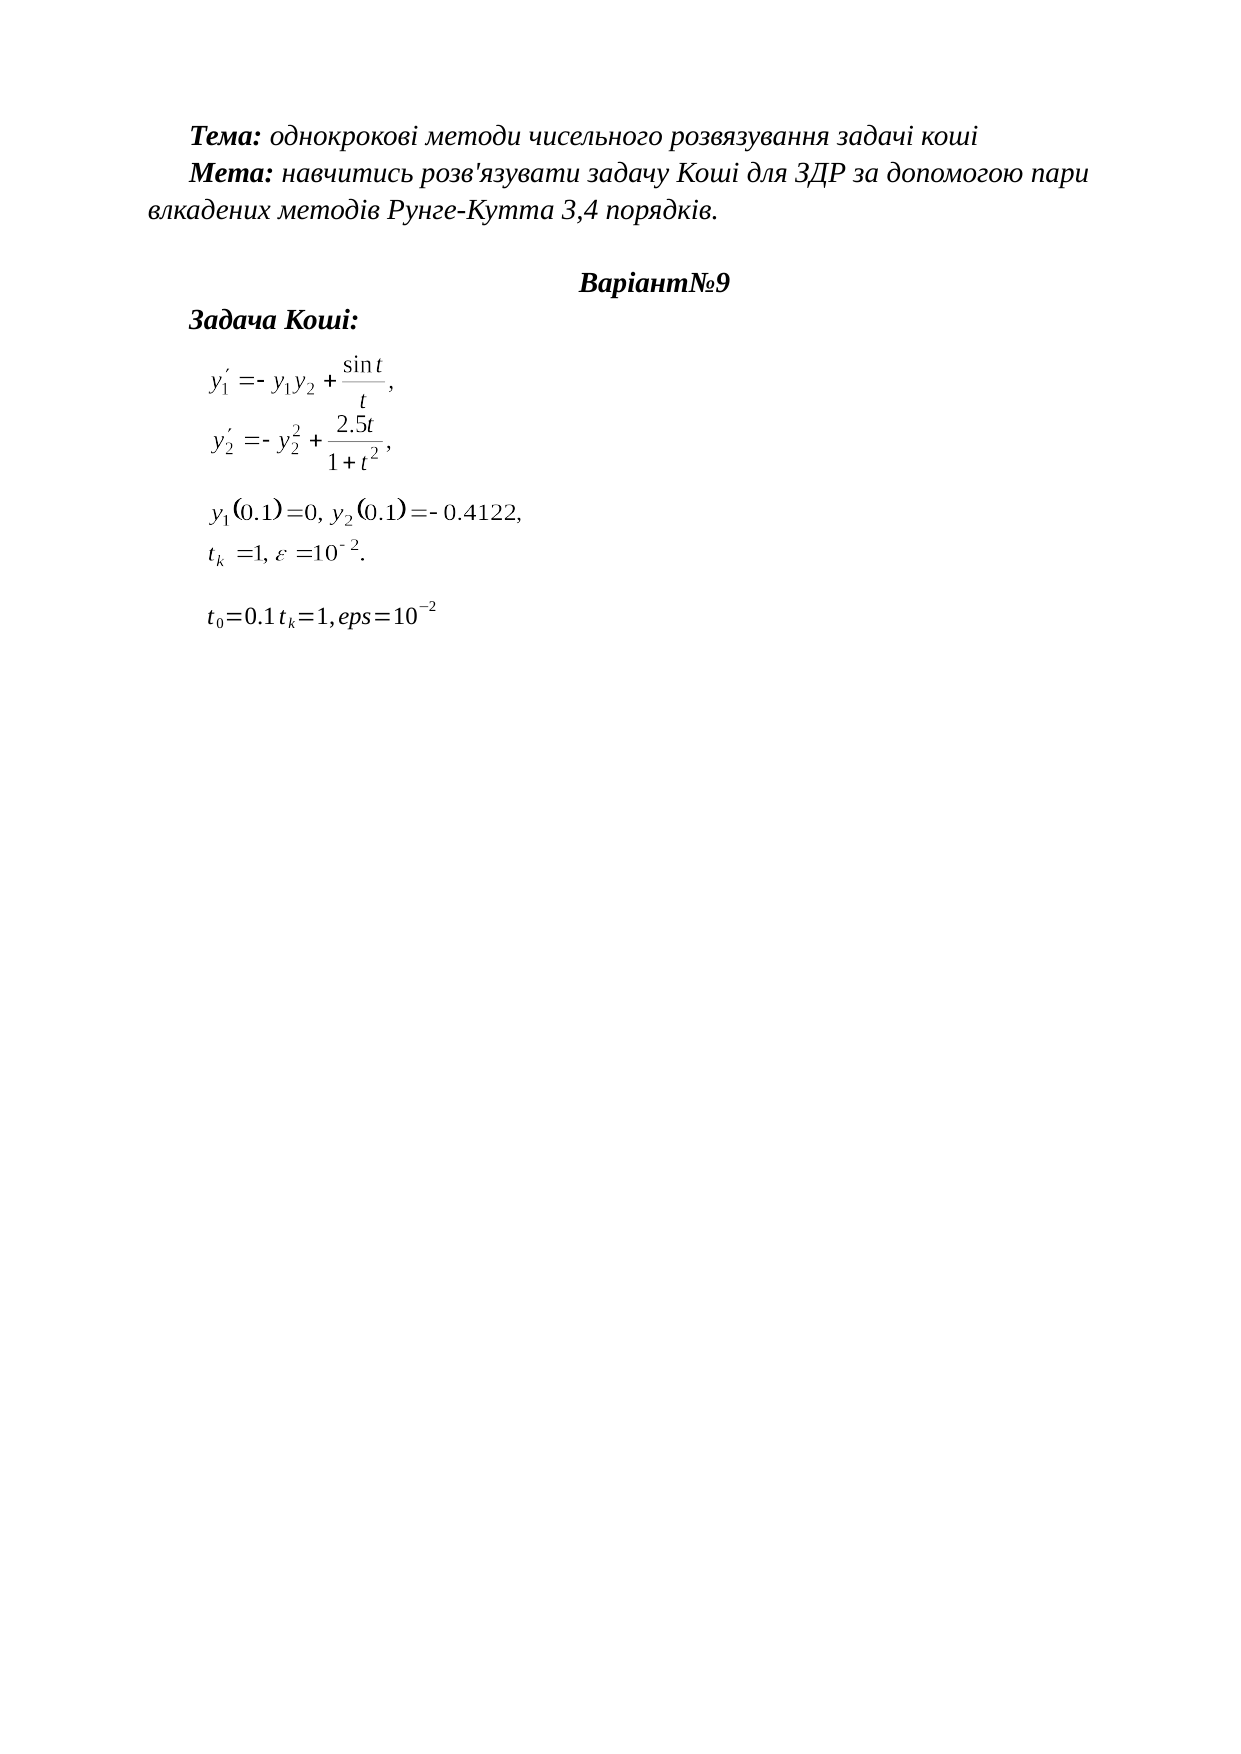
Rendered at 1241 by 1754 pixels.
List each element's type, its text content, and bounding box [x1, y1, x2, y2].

text Варіант№9 [148, 266, 1122, 299]
text Мета: навчитись розв'язувати задачу Коші для ЗДР за допомогою пари влкадених методів Рунге-Кутта 3,4 порядків. [148, 155, 1122, 225]
text Задача Коші: [148, 302, 1122, 336]
text Тема: однокрокові методи чисельного розвязування задачі коші [148, 118, 1122, 152]
